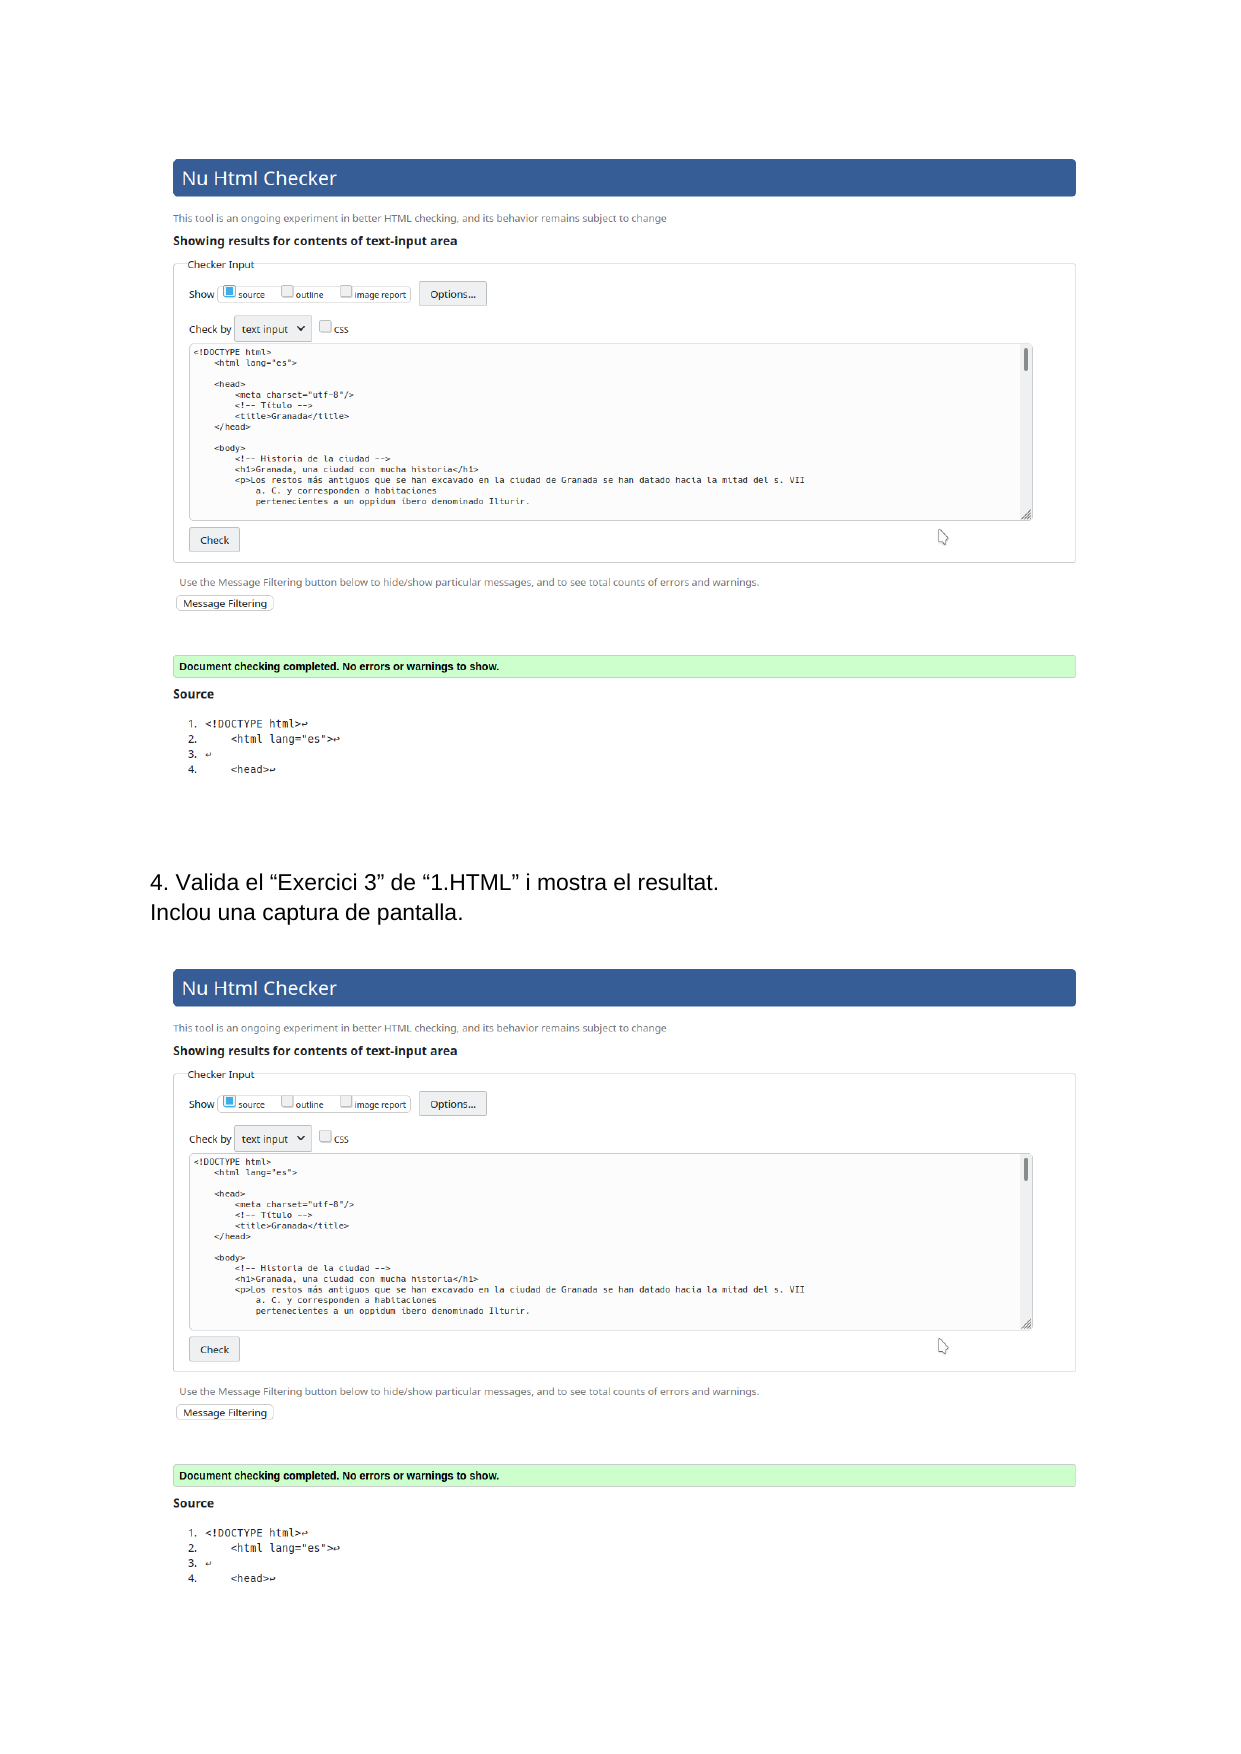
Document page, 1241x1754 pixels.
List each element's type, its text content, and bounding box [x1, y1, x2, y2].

text Inclou una captura de pantalla. [150, 899, 1090, 925]
picture [150, 150, 1091, 775]
picture [150, 959, 1091, 1584]
text 4. Valida el “Exercici 3” de “1.HTML” i mostra el resultat. [150, 869, 1090, 895]
